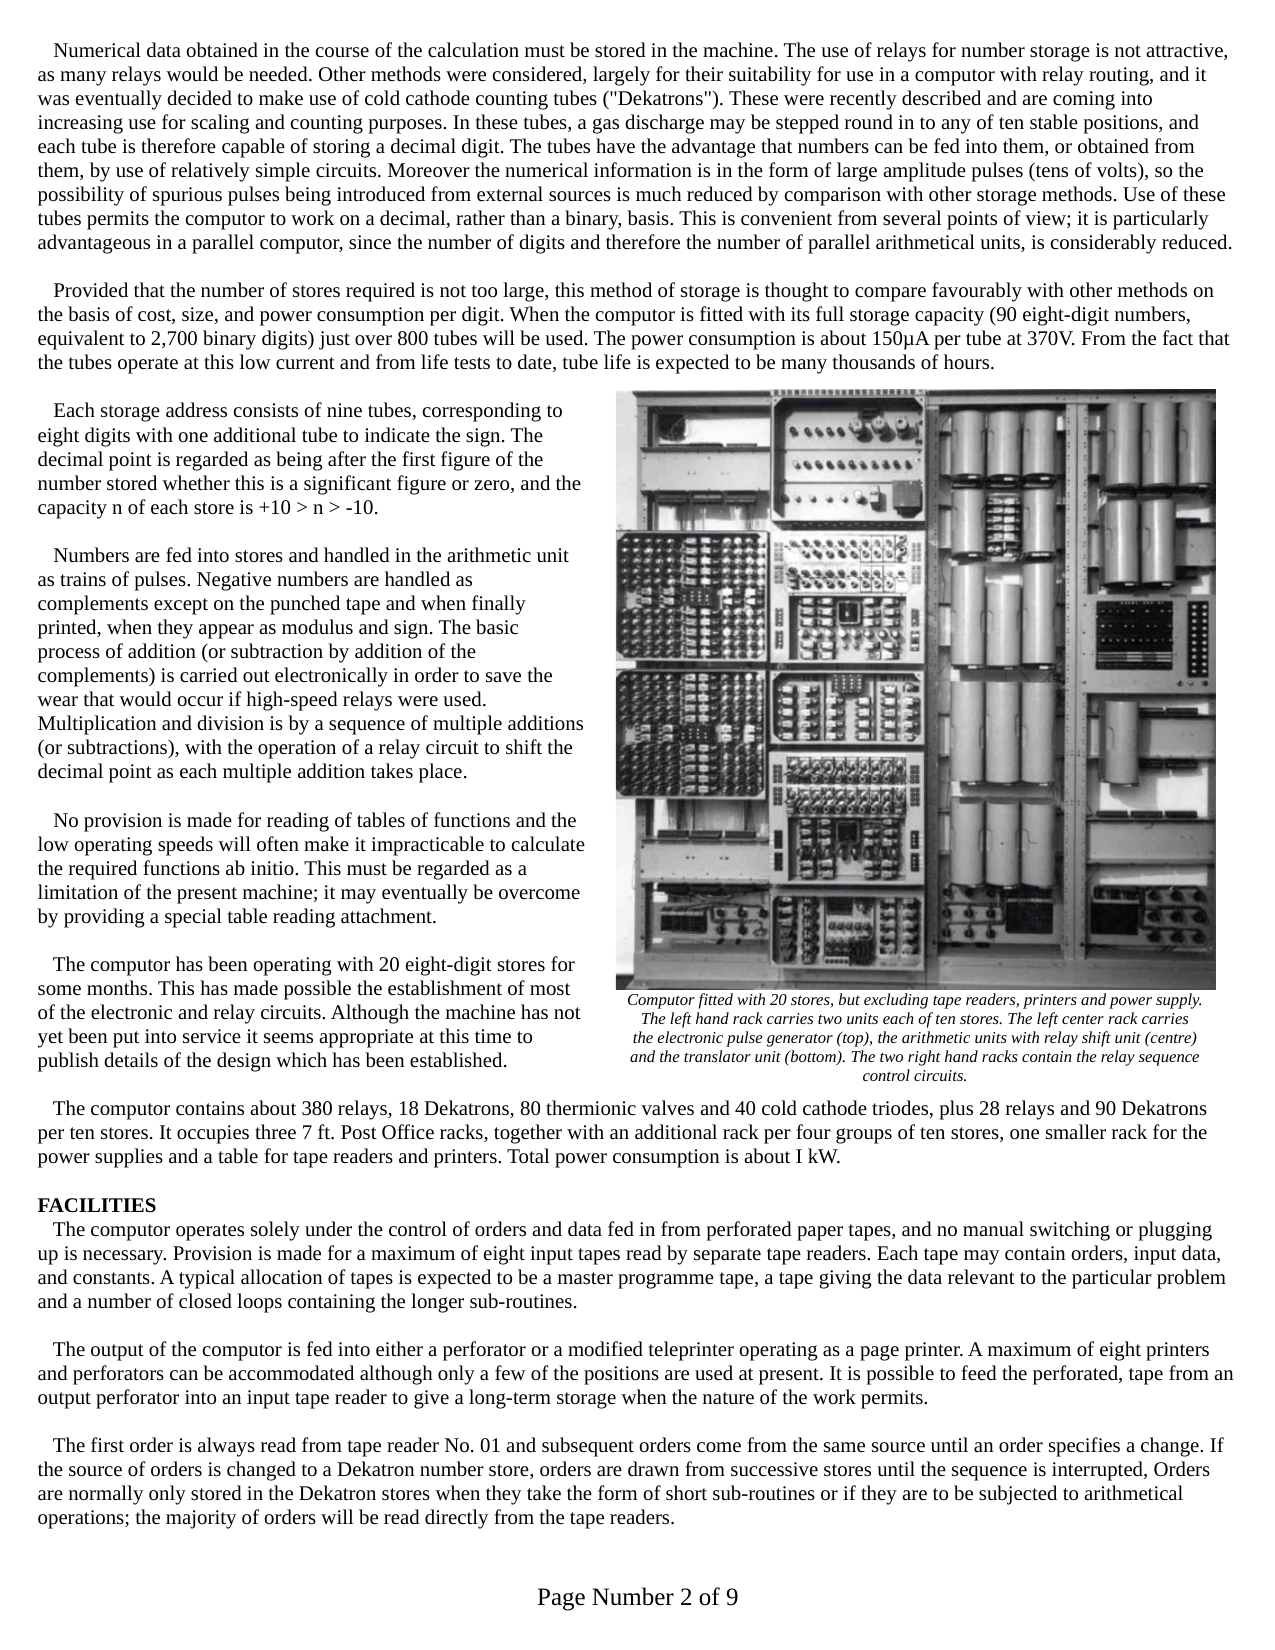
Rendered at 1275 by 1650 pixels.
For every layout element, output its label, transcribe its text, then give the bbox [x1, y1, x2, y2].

text Numbers are fed into stores and handled in the arithmetic unit as trains of pulses. Negative numbers are handled as complements except on the punched tape and when finally printed, when they appear as modulus and sign. The basic process of addition (or subtraction by addition of the complements) is carried out electronically in order to save the wear that would occur if high-speed relays were used. Multiplication and division is by a sequence of multiple additions (or subtractions), with the operation of a relay circuit to shift the decimal point as each multiple addition takes place. [37, 543, 615, 783]
text The computor has been operating with 20 eight-digit stores for some months. This has made possible the establishment of most of the electronic and relay circuits. Although the machine has not yet been put into service it seems appropriate at this time to publish details of the design which has been established. [37, 952, 616, 1072]
text The computor operates solely under the control of orders and data fed in from perforated paper tapes, and no manual switching or plugging up is necessary. Provision is made for a maximum of eight input tapes read by separate tape readers. Each tape may contain orders, input data, and constants. A typical allocation of tapes is expected to be a master programme tape, a tape giving the data relevant to the particular problem and a number of closed loops containing the longer sub-routines. [37, 1217, 1237, 1313]
text No provision is made for reading of tables of functions and the low operating speeds will often make it impracticable to calculate the required functions ab initio. This must be regarded as a limitation of the present machine; it may eventually be overcome by providing a special table reading attachment. [37, 807, 615, 928]
text The first order is always read from tape reader No. 01 and subsequent orders come from the same source until an order specifies a change. If the source of orders is changed to a Dekatron number store, orders are drawn from successive stores until the sequence is interrupted, Orders are normally only stored in the Dekatron stores when they take the form of short sub-routines or if they are to be subjected to arithmetical operations; the majority of orders will be read directly from the tape readers. [37, 1433, 1237, 1529]
text The computor contains about 380 relays, 18 Dekatrons, 80 thermionic valves and 40 cold cathode triodes, plus 28 relays and 90 Dekatrons per ten stores. It occupies three 7 ft. Post Office racks, together with an additional rack per four groups of ten stores, one smaller rack for the power supplies and a table for tape readers and printers. Total power consumption is about I kW. [37, 1096, 1237, 1168]
text The output of the computor is fed into either a perforator or a modified teleprinter operating as a page printer. A maximum of eight printers and perforators can be accommodated although only a few of the positions are used at present. It is possible to feed the perforated, tape from an output perforator into an input tape reader to give a long-term storage when the nature of the work permits. [37, 1337, 1237, 1409]
text Each storage address consists of nine tubes, corresponding to eight digits with one additional tube to indicate the sign. The decimal point is regarded as being after the first figure of the number stored whether this is a significant figure or zero, and the capacity n of each store is +10 > n > -10. [37, 398, 615, 519]
picture [615, 389, 1216, 990]
text the electronic pulse generator (top), the arithmetic units with relay shift unit (centre) [616, 1028, 1216, 1047]
text and the translator unit (bottom). The two right hand racks contain the relay sequence control circuits. [616, 1047, 1216, 1085]
text Numerical data obtained in the course of the calculation must be stored in the machine. The use of relays for number storage is not attractive, as many relays would be needed. Other methods were considered, largely for their suitability for use in a computor with relay routing, and it was eventually decided to make use of cold cathode counting tubes ("Dekatrons"). These were recently described and are coming into increasing use for scaling and counting purposes. In these tubes, a gas discharge may be stepped round in to any of ten stable positions, and each tube is therefore capable of storing a decimal digit. The tubes have the advantage that numbers can be fed into them, or obtained from them, by use of relatively simple circuits. Moreover the numerical information is in the form of large amplitude pulses (tens of volts), so the possibility of spurious pulses being introduced from external sources is much reduced by comparison with other storage methods. Use of these tubes permits the computor to work on a decimal, rather than a binary, basis. This is convenient from several points of view; it is particularly advantageous in a parallel computor, since the number of digits and therefore the number of parallel arithmetical units, is considerably reduced. [37, 37, 1237, 254]
text FACILITIES [37, 1192, 1237, 1217]
text Provided that the number of stores required is not too large, this method of storage is thought to compare favourably with other methods on the basis of cost, size, and power consumption per digit. When the computor is fitted with its full storage capacity (90 eight-digit numbers, equivalent to 2,700 binary digits) just over 800 tubes will be used. The power consumption is about 150µA per tube at 370V. From the fact that the tubes operate at this low current and from life tests to date, tube life is expected to be many thousands of hours. [37, 278, 1237, 374]
text Computor fitted with 20 stores, but excluding tape readers, printers and power supply. The left hand rack carries two units each of ten stores. The left center rack carries [616, 990, 1216, 1028]
